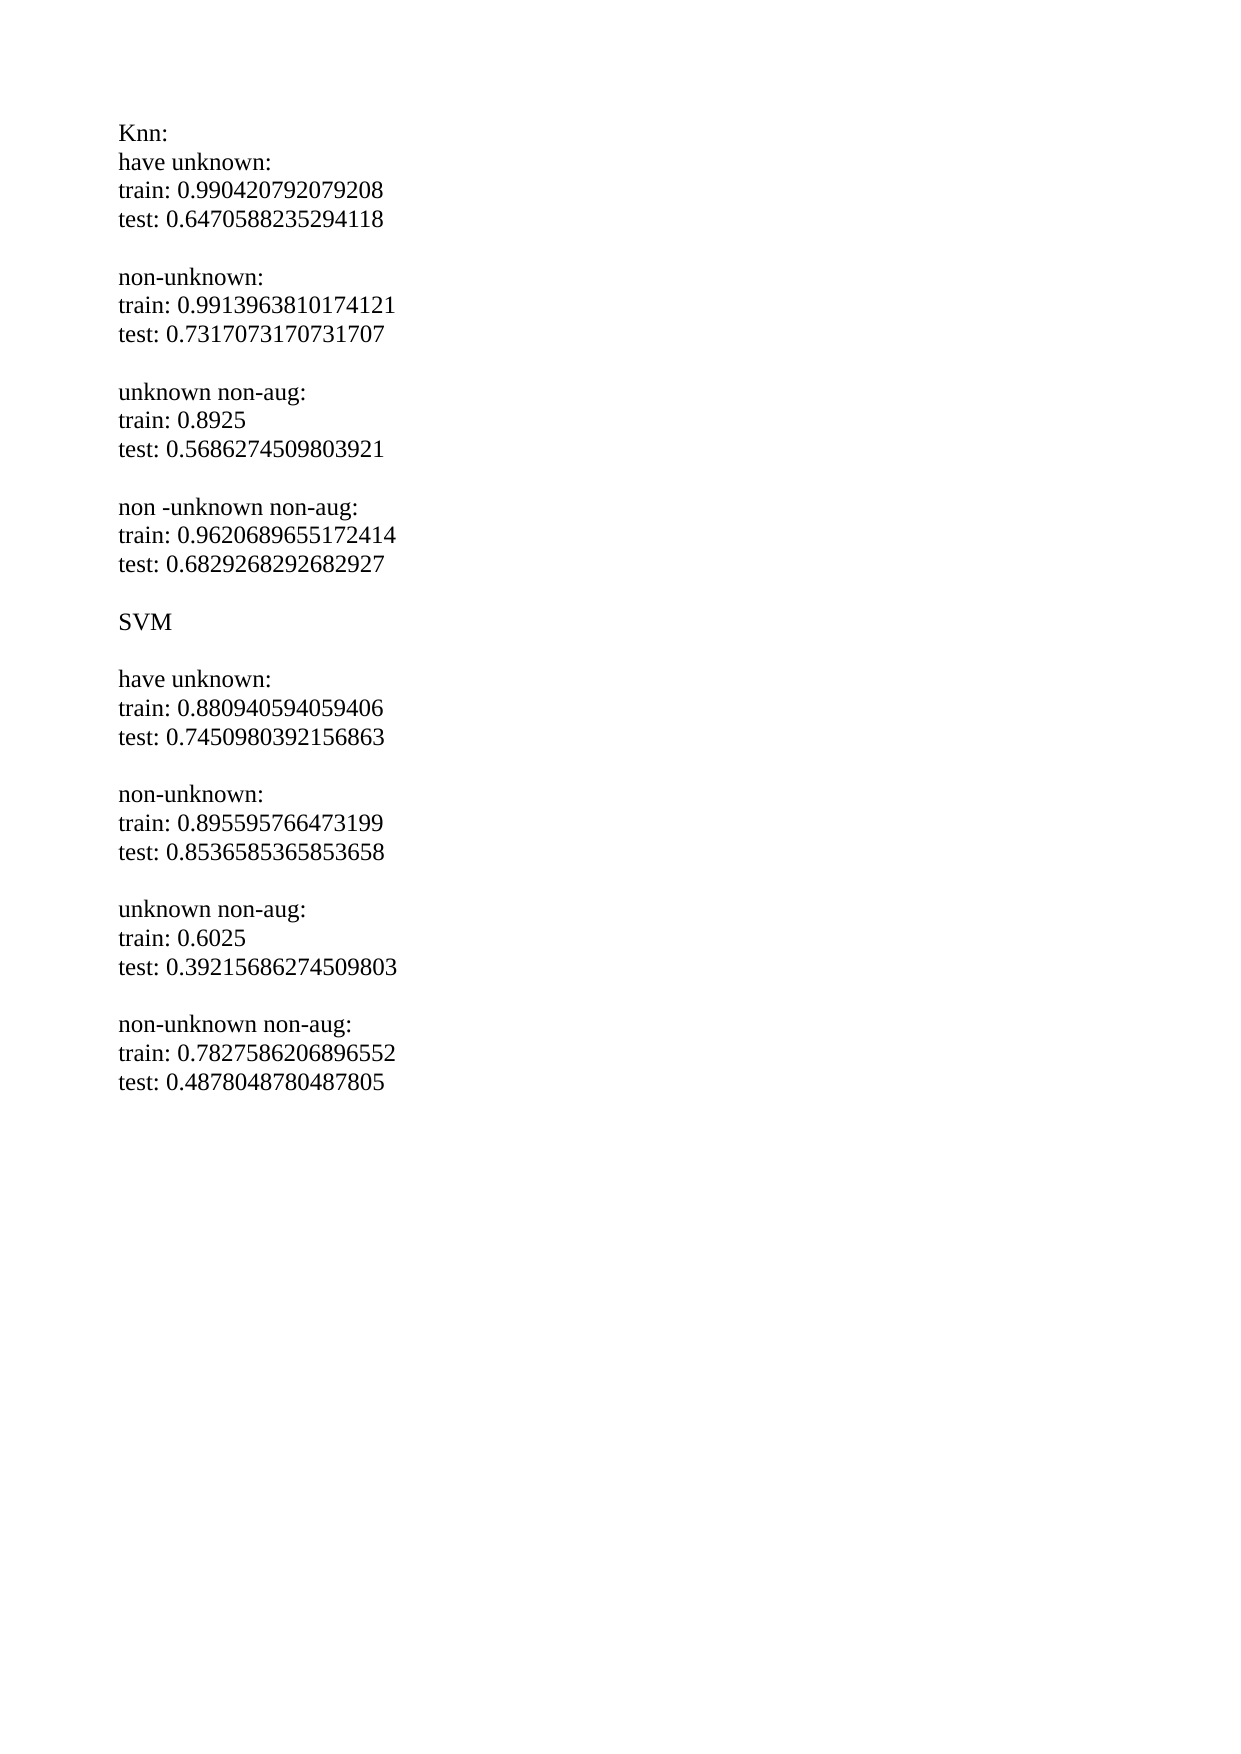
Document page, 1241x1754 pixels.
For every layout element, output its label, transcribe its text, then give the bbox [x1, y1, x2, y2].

text test: 0.7317073170731707 [118, 319, 1122, 348]
text have unknown: [118, 147, 1122, 176]
text train: 0.6025 [118, 923, 1122, 952]
text train: 0.895595766473199 [118, 808, 1122, 837]
text Knn: [118, 118, 1122, 147]
text SVM [118, 607, 1122, 636]
text test: 0.39215686274509803 [118, 952, 1122, 981]
text unknown non-aug: [118, 894, 1122, 923]
text train: 0.7827586206896552 [118, 1038, 1122, 1067]
text non-unknown: [118, 262, 1122, 291]
text train: 0.9913963810174121 [118, 291, 1122, 319]
text test: 0.7450980392156863 [118, 722, 1122, 751]
text train: 0.8925 [118, 406, 1122, 434]
text non-unknown: [118, 779, 1122, 808]
text non-unknown non-aug: [118, 1009, 1122, 1038]
text train: 0.880940594059406 [118, 693, 1122, 722]
text test: 0.4878048780487805 [118, 1067, 1122, 1096]
text test: 0.8536585365853658 [118, 837, 1122, 866]
text train: 0.9620689655172414 [118, 521, 1122, 549]
text test: 0.6829268292682927 [118, 549, 1122, 578]
text non -unknown non-aug: [118, 492, 1122, 521]
text train: 0.990420792079208 [118, 176, 1122, 204]
text have unknown: [118, 664, 1122, 693]
text test: 0.5686274509803921 [118, 434, 1122, 463]
text test: 0.6470588235294118 [118, 204, 1122, 233]
text unknown non-aug: [118, 377, 1122, 406]
